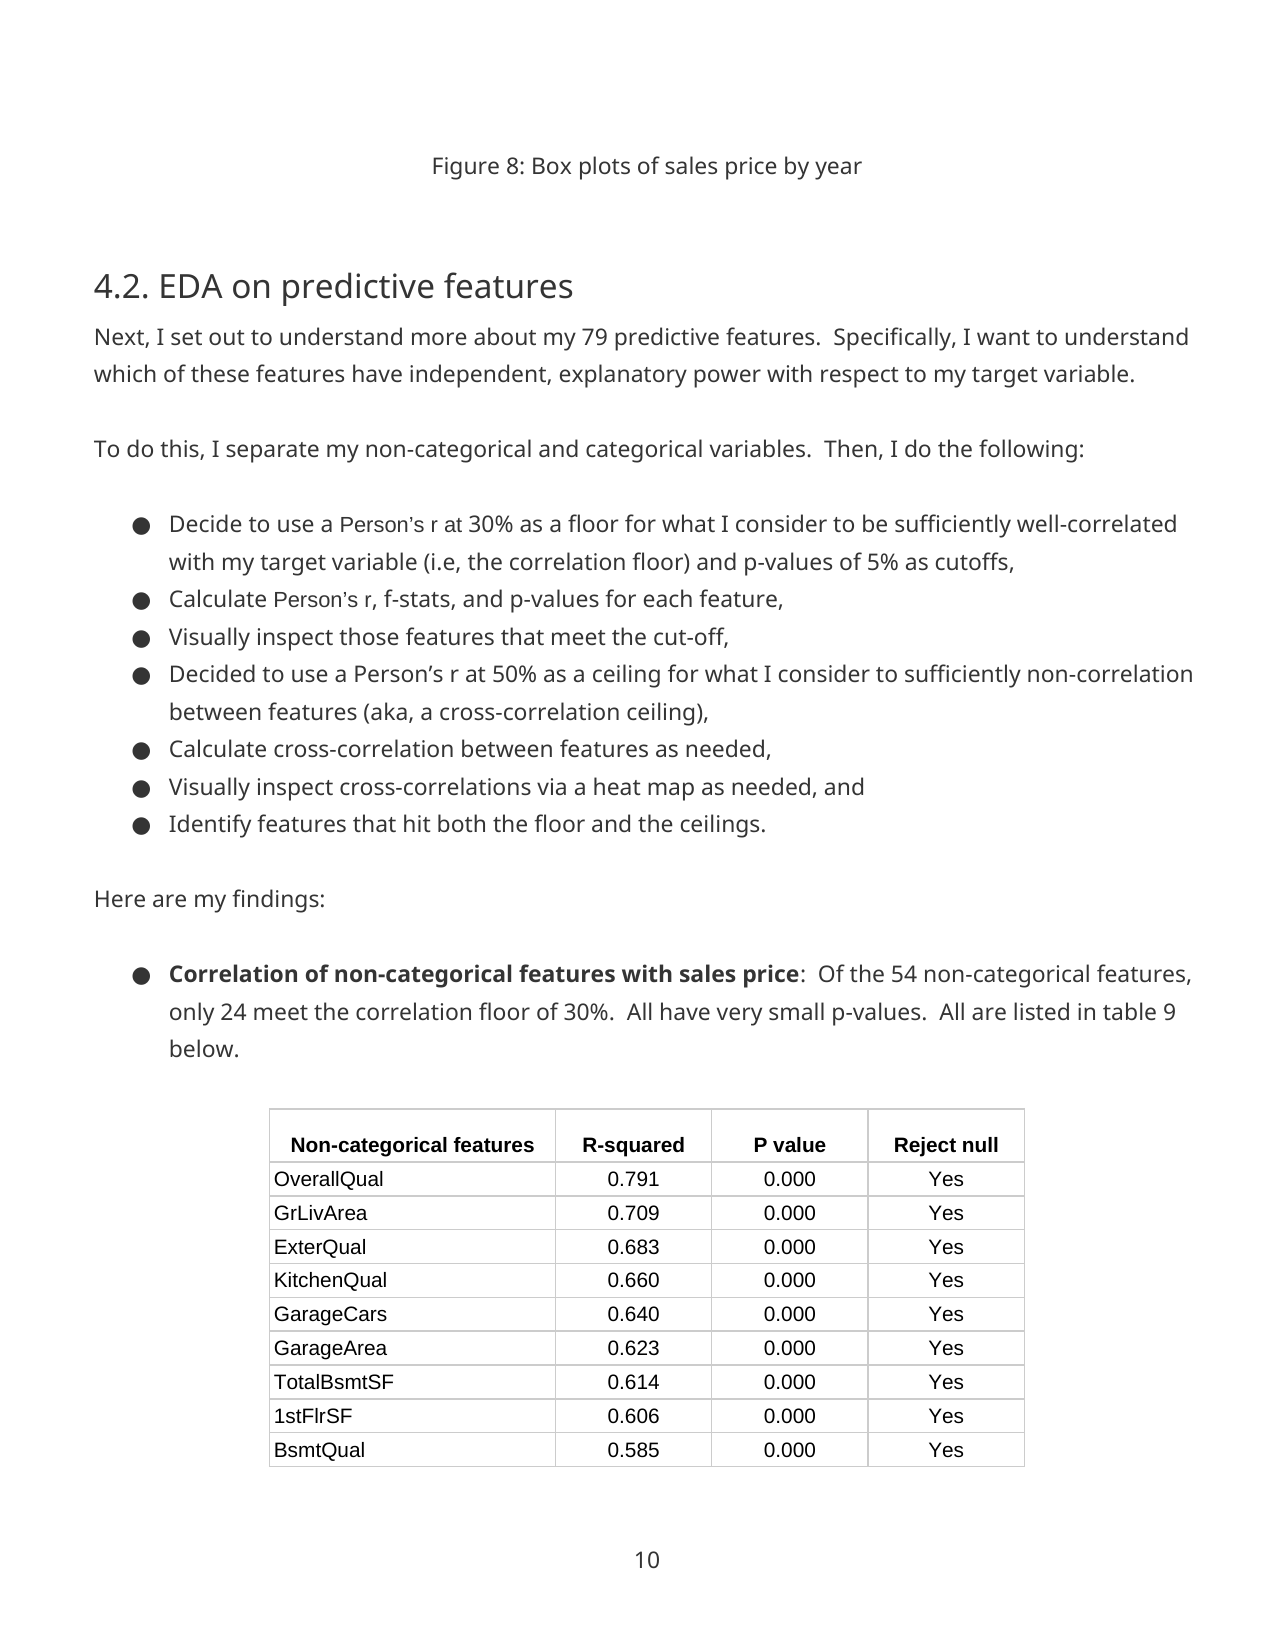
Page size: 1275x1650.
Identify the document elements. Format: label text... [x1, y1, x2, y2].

table_cell Yes [869, 1332, 1024, 1364]
table_cell 0.000 [712, 1197, 867, 1229]
table_cell 0.791 [556, 1163, 711, 1195]
list Decide to use a Person’s r at 30% as a floor for what I consider to be sufficiently well-correlated with my target variable (i.e, the correlation floor) and p-values of 5% as cutoffs, [131, 508, 1200, 577]
table_cell 0.623 [556, 1332, 711, 1364]
table_cell 0.585 [556, 1433, 711, 1466]
list Calculate cross-correlation between features as needed, [131, 733, 1200, 764]
table_cell 0.000 [712, 1163, 867, 1195]
table_cell 0.000 [712, 1433, 867, 1466]
table_cell Yes [869, 1163, 1024, 1195]
list Identify features that hit both the floor and the ceilings. [131, 808, 1200, 839]
table_cell 0.000 [712, 1332, 867, 1364]
table_cell 0.660 [556, 1264, 711, 1296]
table_header R-squared [556, 1110, 711, 1161]
table_cell Yes [869, 1298, 1024, 1330]
table_cell 0.683 [556, 1230, 711, 1263]
table_cell 0.000 [712, 1230, 867, 1263]
table_cell 0.000 [712, 1366, 867, 1398]
text To do this, I separate my non-categorical and categorical variables. Then, I do the following: [94, 433, 1200, 464]
table_cell 0.606 [556, 1400, 711, 1432]
table_header Non-categorical features [270, 1110, 555, 1161]
table_cell 1stFlrSF [270, 1400, 555, 1432]
list Decided to use a Person’s r at 50% as a ceiling for what I consider to sufficiently non-correlation between features (aka, a cross-correlation ceiling), [131, 658, 1200, 727]
table_header Reject null [869, 1110, 1024, 1161]
table_cell Yes [869, 1433, 1024, 1466]
table_cell GrLivArea [270, 1197, 555, 1229]
table_cell GarageCars [270, 1298, 555, 1330]
text Figure 8: Box plots of sales price by year [94, 150, 1200, 181]
text Here are my findings: [94, 883, 1200, 914]
table_cell Yes [869, 1197, 1024, 1229]
table_cell Yes [869, 1230, 1024, 1263]
table_cell 0.000 [712, 1264, 867, 1296]
table_header P value [712, 1110, 867, 1161]
table_cell 0.614 [556, 1366, 711, 1398]
subtitle 4.2. EDA on predictive features [94, 262, 1200, 308]
table_cell 0.709 [556, 1197, 711, 1229]
table_cell Yes [869, 1264, 1024, 1296]
table_cell 0.000 [712, 1298, 867, 1330]
text Next, I set out to understand more about my 79 predictive features. Specifically, I want to understand which of these features have independent, explanatory power with respect to my target variable. [94, 320, 1200, 389]
table_cell GarageArea [270, 1332, 555, 1364]
list Calculate Person’s r, f-stats, and p-values for each feature, [131, 583, 1200, 614]
table_cell Yes [869, 1366, 1024, 1398]
table_cell 0.640 [556, 1298, 711, 1330]
table_cell 0.000 [712, 1400, 867, 1432]
table_cell OverallQual [270, 1163, 555, 1195]
table_cell BsmtQual [270, 1433, 555, 1466]
table_cell Yes [869, 1400, 1024, 1432]
list Visually inspect those features that meet the cut-off, [131, 620, 1200, 652]
table_cell TotalBsmtSF [270, 1366, 555, 1398]
table_cell KitchenQual [270, 1264, 555, 1296]
list Visually inspect cross-correlations via a heat map as needed, and [131, 770, 1200, 802]
table_cell ExterQual [270, 1230, 555, 1263]
list Correlation of non-categorical features with sales price: Of the 54 non-categorical features, only 24 meet the correlation floor of 30%. All have very small p-values. All are listed in table 9 below. [131, 958, 1200, 1064]
